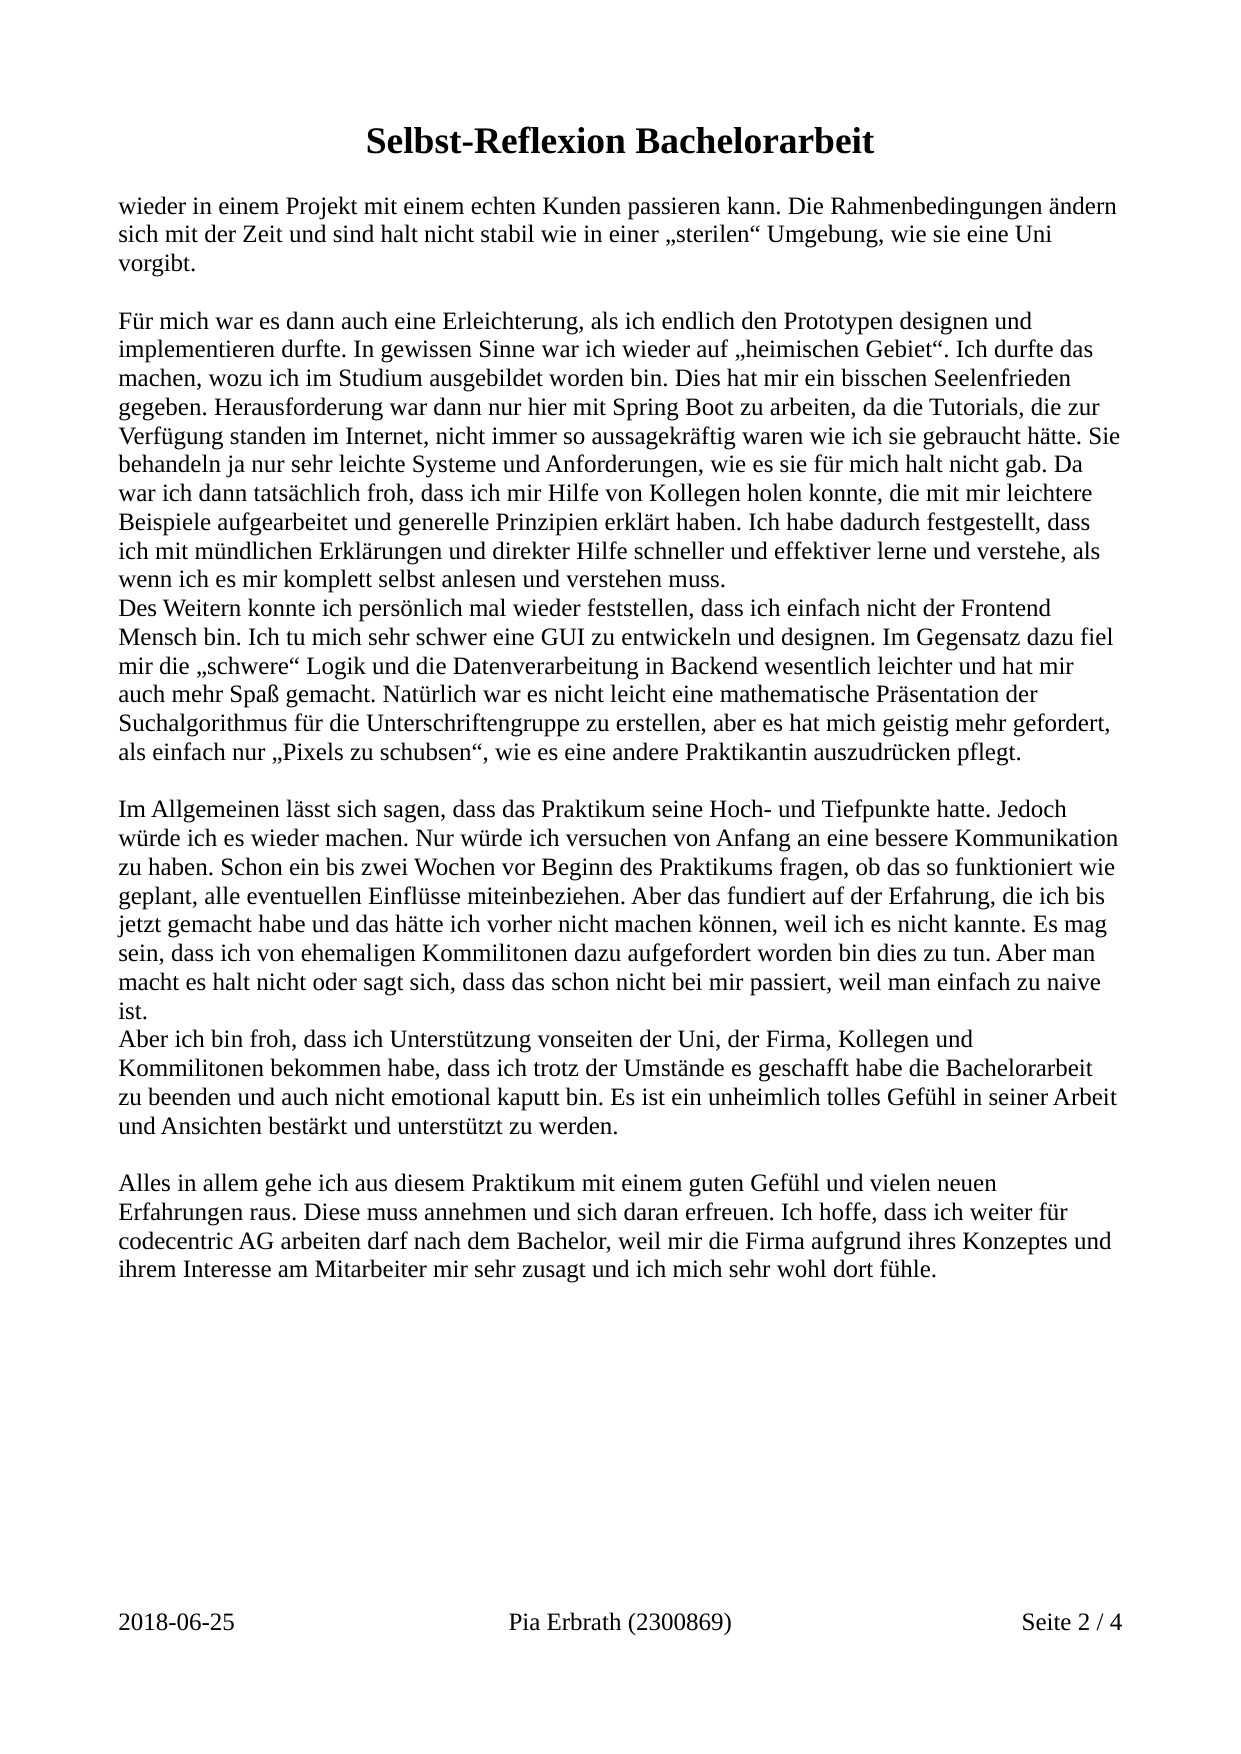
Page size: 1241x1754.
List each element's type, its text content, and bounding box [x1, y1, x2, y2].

text wieder in einem Projekt mit einem echten Kunden passieren kann. Die Rahmenbedingungen ändern sich mit der Zeit und sind halt nicht stabil wie in einer „sterilen“ Umgebung, wie sie eine Uni vorgibt. Für mich war es dann auch eine Erleichterung, als ich endlich den Prototypen designen und implementieren durfte. In gewissen Sinne war ich wieder auf „heimischen Gebiet“. Ich durfte das machen, wozu ich im Studium ausgebildet worden bin. Dies hat mir ein bisschen Seelenfrieden gegeben. Herausforderung war dann nur hier mit Spring Boot zu arbeiten, da die Tutorials, die zur Verfügung standen im Internet, nicht immer so aussagekräftig waren wie ich sie gebraucht hätte. Sie behandeln ja nur sehr leichte Systeme und Anforderungen, wie es sie für mich halt nicht gab. Da war ich dann tatsächlich froh, dass ich mir Hilfe von Kollegen holen konnte, die mit mir leichtere Beispiele aufgearbeitet und generelle Prinzipien erklärt haben. Ich habe dadurch festgestellt, dass ich mit mündlichen Erklärungen und direkter Hilfe schneller und effektiver lerne und verstehe, als wenn ich es mir komplett selbst anlesen und verstehen muss. Des Weitern konnte ich persönlich mal wieder feststellen, dass ich einfach nicht der Frontend Mensch bin. Ich tu mich sehr schwer eine GUI zu entwickeln und designen. Im Gegensatz dazu fiel mir die „schwere“ Logik und die Datenverarbeitung in Backend wesentlich leichter und hat mir auch mehr Spaß gemacht. Natürlich war es nicht leicht eine mathematische Präsentation der Suchalgorithmus für die Unterschriftengruppe zu erstellen, aber es hat mich geistig mehr gefordert, als einfach nur „Pixels zu schubsen“, wie es eine andere Praktikantin auszudrücken pflegt. Im Allgemeinen lässt sich sagen, dass das Praktikum seine Hoch- und Tiefpunkte hatte. Jedoch würde ich es wieder machen. Nur würde ich versuchen von Anfang an eine bessere Kommunikation zu haben. Schon ein bis zwei Wochen vor Beginn des Praktikums fragen, ob das so funktioniert wie geplant, alle eventuellen Einflüsse miteinbeziehen. Aber das fundiert auf der Erfahrung, die ich bis jetzt gemacht habe und das hätte ich vorher nicht machen können, weil ich es nicht kannte. Es mag sein, dass ich von ehemaligen Kommilitonen dazu aufgefordert worden bin dies zu tun. Aber man macht es halt nicht oder sagt sich, dass das schon nicht bei mir passiert, weil man einfach zu naive ist. Aber ich bin froh, dass ich Unterstützung vonseiten der Uni, der Firma, Kollegen und Kommilitonen bekommen habe, dass ich trotz der Umstände es geschafft habe die Bachelorarbeit zu beenden und auch nicht emotional kaputt bin. Es ist ein unheimlich tolles Gefühl in seiner Arbeit und Ansichten bestärkt und unterstützt zu werden. Alles in allem gehe ich aus diesem Praktikum mit einem guten Gefühl und vielen neuen Erfahrungen raus. Diese muss annehmen und sich daran erfreuen. Ich hoffe, dass ich weiter für codecentric AG arbeiten darf nach dem Bachelor, weil mir die Firma aufgrund ihres Konzeptes und ihrem Interesse am Mitarbeiter mir sehr zusagt und ich mich sehr wohl dort fühle. [118, 191, 1122, 1283]
